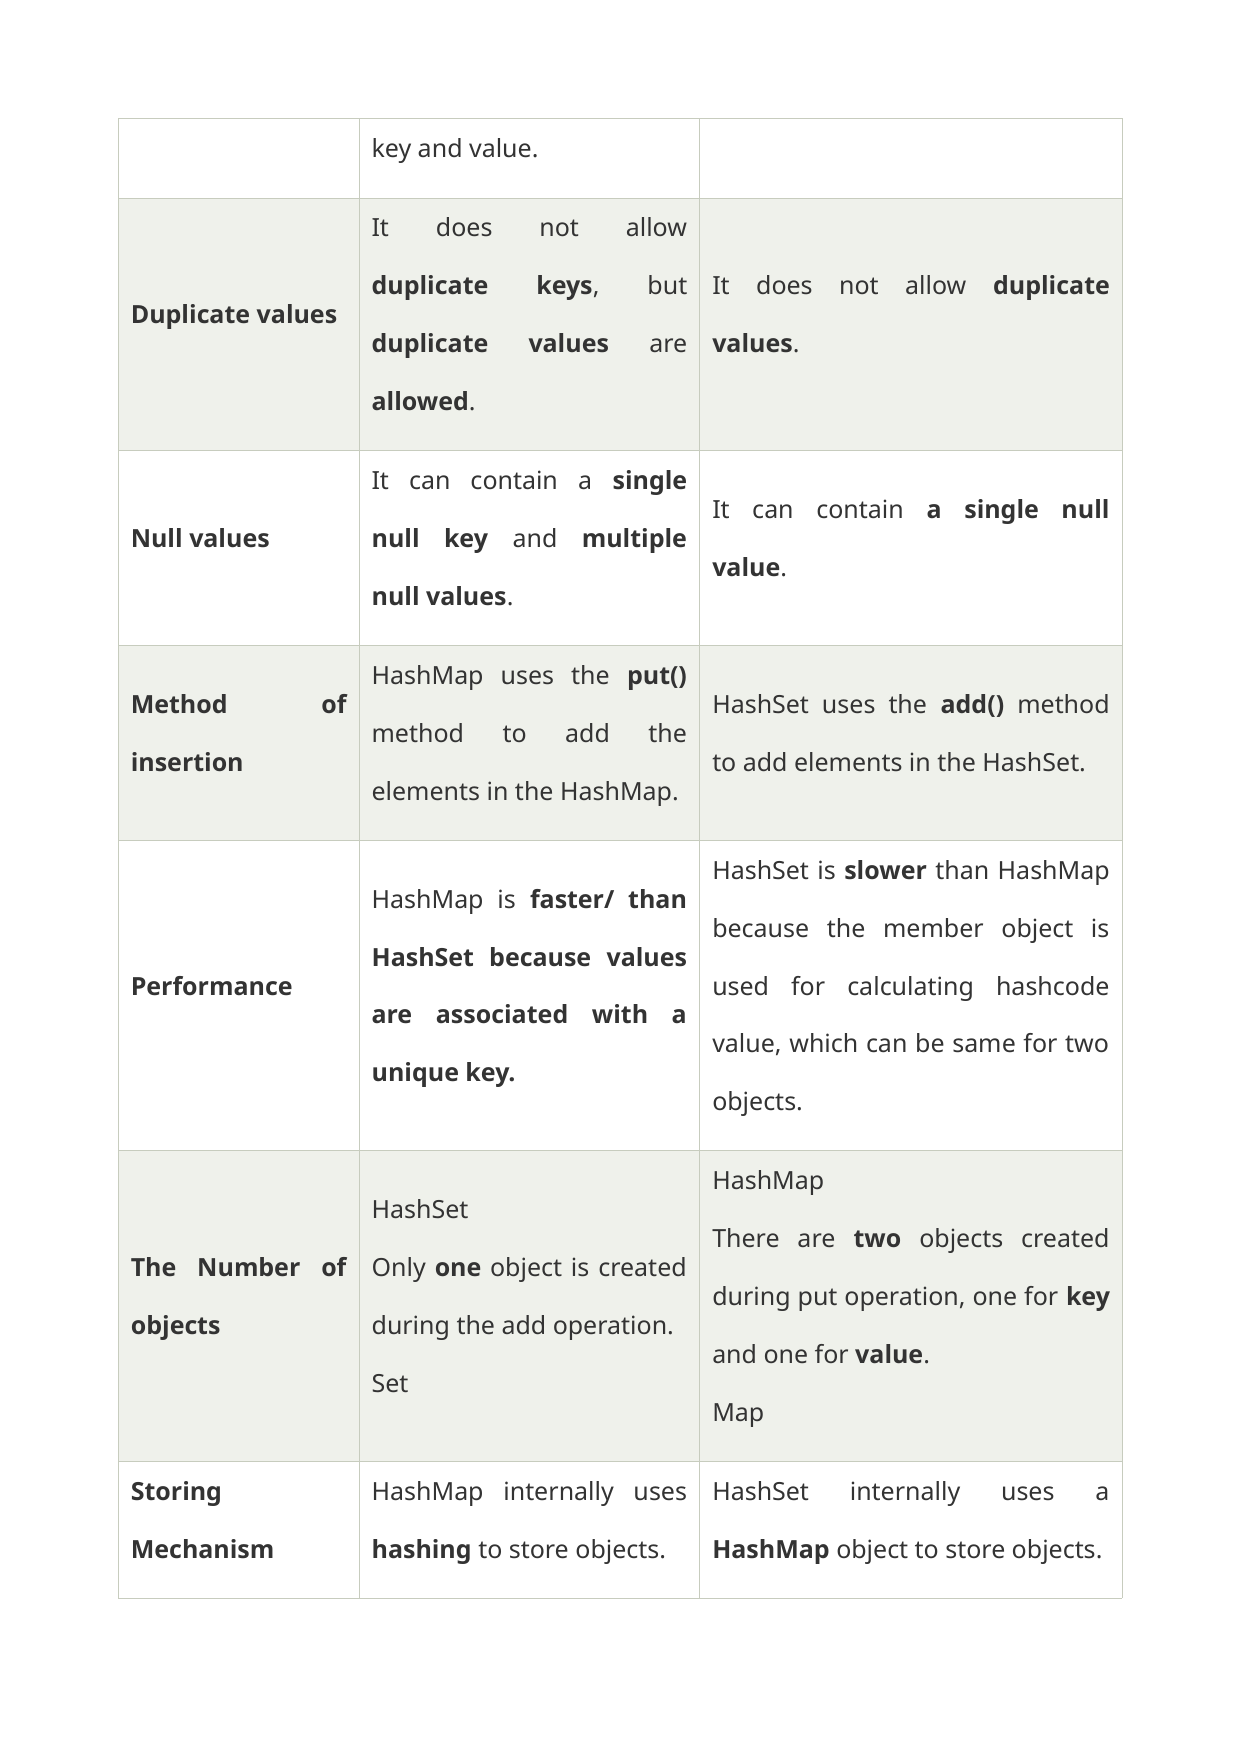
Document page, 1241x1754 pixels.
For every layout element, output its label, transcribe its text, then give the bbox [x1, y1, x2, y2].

table_cell HashMap uses the put() method to add the elements in the HashMap. [360, 646, 699, 840]
table_cell Duplicate values [119, 199, 359, 450]
table_cell HashMap There are two objects created during put operation, one for key and one for value. Map [700, 1151, 1122, 1461]
table_cell It can contain a single null value. [700, 451, 1122, 645]
table_cell HashMap internally uses hashing to store objects. [360, 1462, 699, 1598]
table_cell The Number of objects [119, 1151, 359, 1461]
table_cell Storing Mechanism [119, 1462, 359, 1598]
table_cell HashSet uses the add() method to add elements in the HashSet. [700, 646, 1122, 840]
table_cell It can contain a single null key and multiple null values. [360, 451, 699, 645]
table_cell [119, 119, 359, 197]
table_cell key and value. [360, 119, 699, 197]
table_cell HashSet internally uses a HashMap object to store objects. [700, 1462, 1122, 1598]
table_cell HashMap is faster/ than HashSet because values are associated with a unique key. [360, 841, 699, 1150]
table_cell Null values [119, 451, 359, 645]
table_cell HashSet Only one object is created during the add operation. Set [360, 1151, 699, 1461]
table_cell Performance [119, 841, 359, 1150]
table_cell It does not allow duplicate values. [700, 199, 1122, 450]
table_cell [700, 119, 1122, 197]
table_cell It does not allow duplicate keys, but duplicate values are allowed. [360, 199, 699, 450]
table_cell Method of insertion [119, 646, 359, 840]
table_cell HashSet is slower than HashMap because the member object is used for calculating hashcode value, which can be same for two objects. [700, 841, 1122, 1150]
